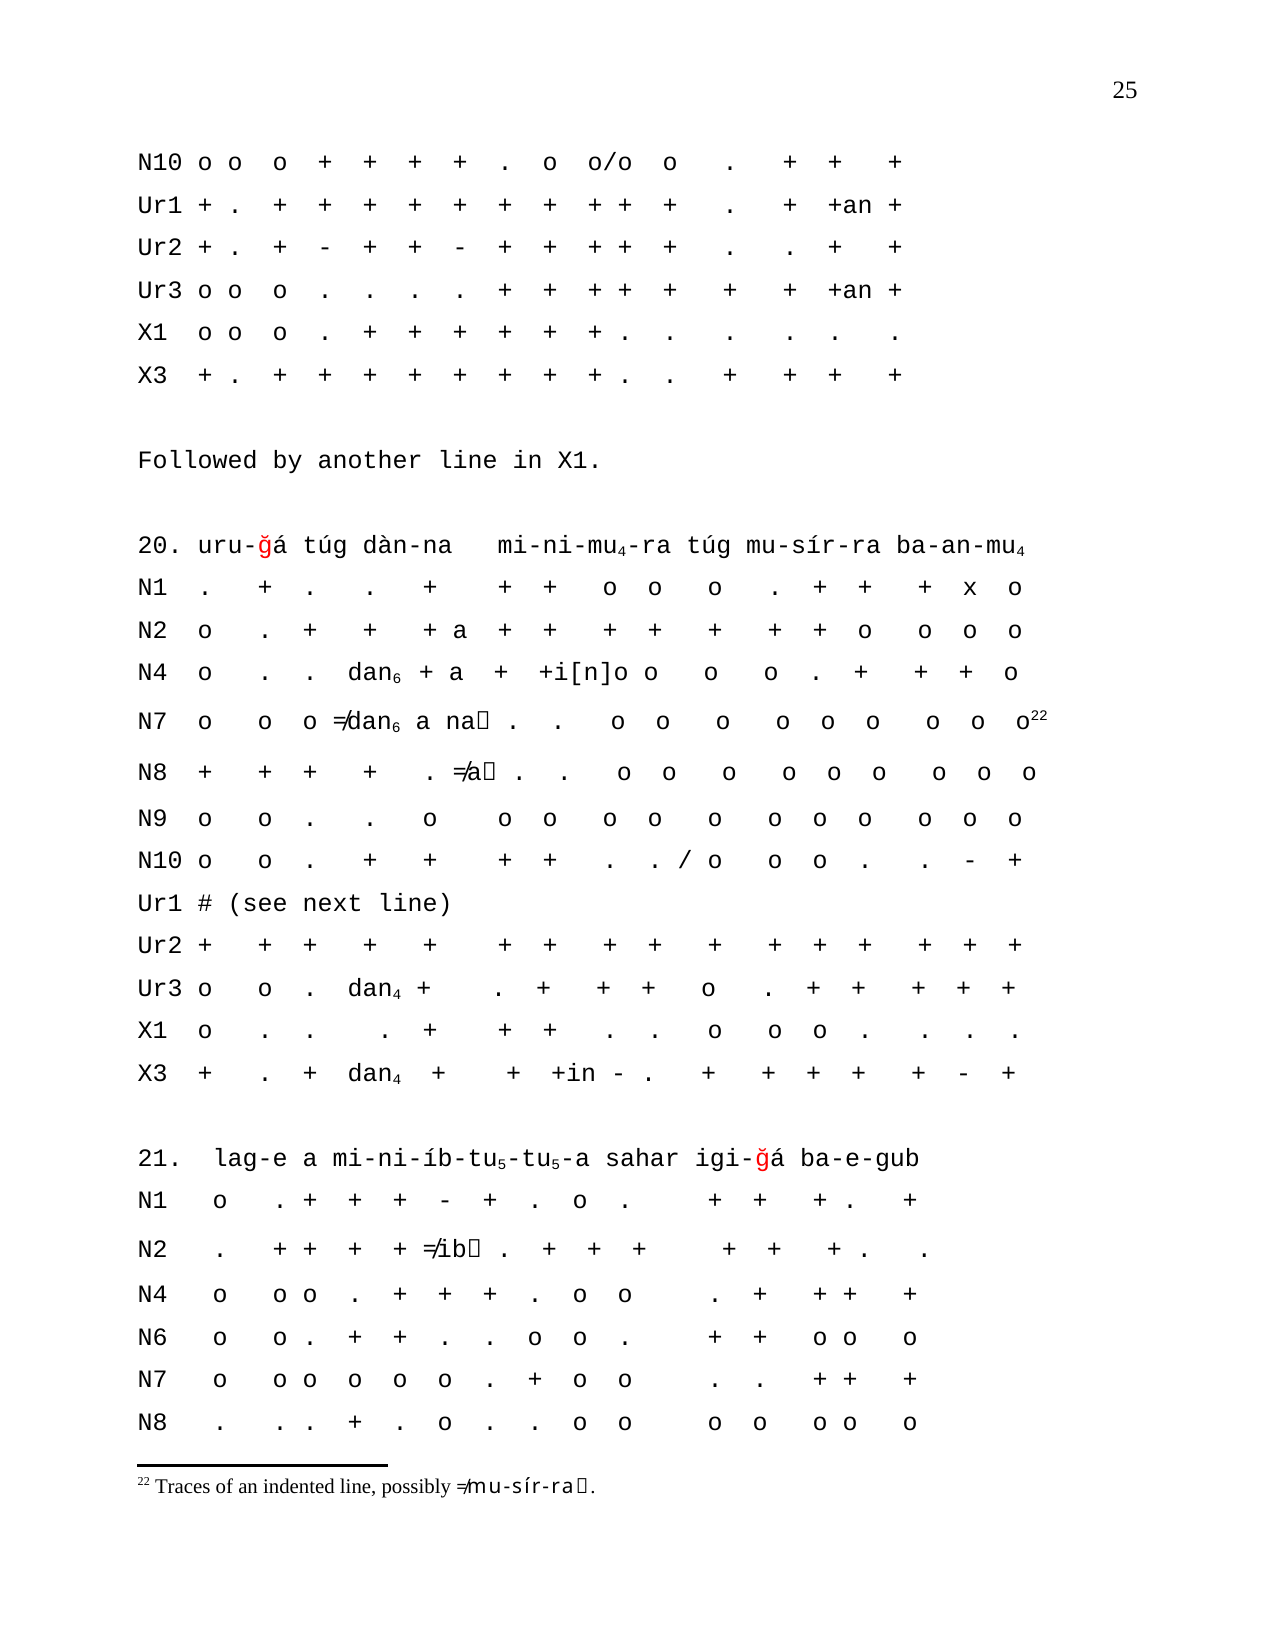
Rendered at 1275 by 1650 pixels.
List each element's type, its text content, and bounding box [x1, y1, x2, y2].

text N6 o o . + + . . o o . + + o o o [137, 1324, 1138, 1352]
text 20. uru-ğá túg dàn-na mi-ni-mu4-ra túg mu-sír-ra ba-an-mu4 [137, 532, 1138, 561]
text N10 o o o + + + + . o o/o o . + + + [137, 150, 1138, 178]
text N9 o o . . o o o o o o o o o o o o [137, 805, 1138, 833]
text X3 + . + dan4 + + +in - . + + + + + - + [137, 1060, 1138, 1088]
text X3 + . + + + + + + + + . . + + + + [137, 362, 1138, 391]
text N8 . . . + . o . . o o o o o o o [137, 1409, 1138, 1437]
text Ur3 o o o . . . . + + + + + + + +an + [137, 277, 1138, 306]
text Traces of an indented line, possibly ≠mu-sír-ra. [137, 1472, 1138, 1500]
text N4 o o o . + + + . o o . + + + + [137, 1282, 1138, 1310]
text N2 . + + + + ≠ib . + + + + + + . . [137, 1230, 1138, 1264]
text 21. lag-e a mi-ni-íb-tu5-tu5-a sahar igi-ğá ba-e-gub [137, 1145, 1138, 1173]
text Ur1 # (see next line) [137, 890, 1138, 918]
text N1 o . + + + - + . o . + + + . + [137, 1188, 1138, 1216]
text Ur2 + + + + + + + + + + + + + + + + [137, 933, 1138, 961]
text Ur2 + . + - + + - + + + + + . . + + [137, 235, 1138, 263]
text N7 o o o ≠dan6 a na . . o o o o o o o o o [137, 702, 1138, 737]
text N4 o . . dan6 + a + +i[n]o o o o . + + + o [137, 660, 1138, 688]
text X1 o o o . + + + + + + . . . . . . [137, 320, 1138, 348]
text Ur1 + . + + + + + + + + + + . + +an + [137, 192, 1138, 221]
text N2 o . + + + a + + + + + + + o o o o [137, 617, 1138, 646]
text N7 o o o o o o . + o o . . + + + [137, 1367, 1138, 1395]
text N10 o o . + + + + . . / o o o . . - + [137, 848, 1138, 876]
text Ur3 o o . dan4 + . + + + o . + + + + + [137, 975, 1138, 1003]
text N1 . + . . + + + o o o . + + + x o [137, 575, 1138, 603]
text N8 + + + + . ≠a . . o o o o o o o o o [137, 754, 1138, 788]
text Followed by another line in X1. [137, 447, 1138, 476]
text X1 o . . . + + + . . o o o . . . . [137, 1018, 1138, 1046]
